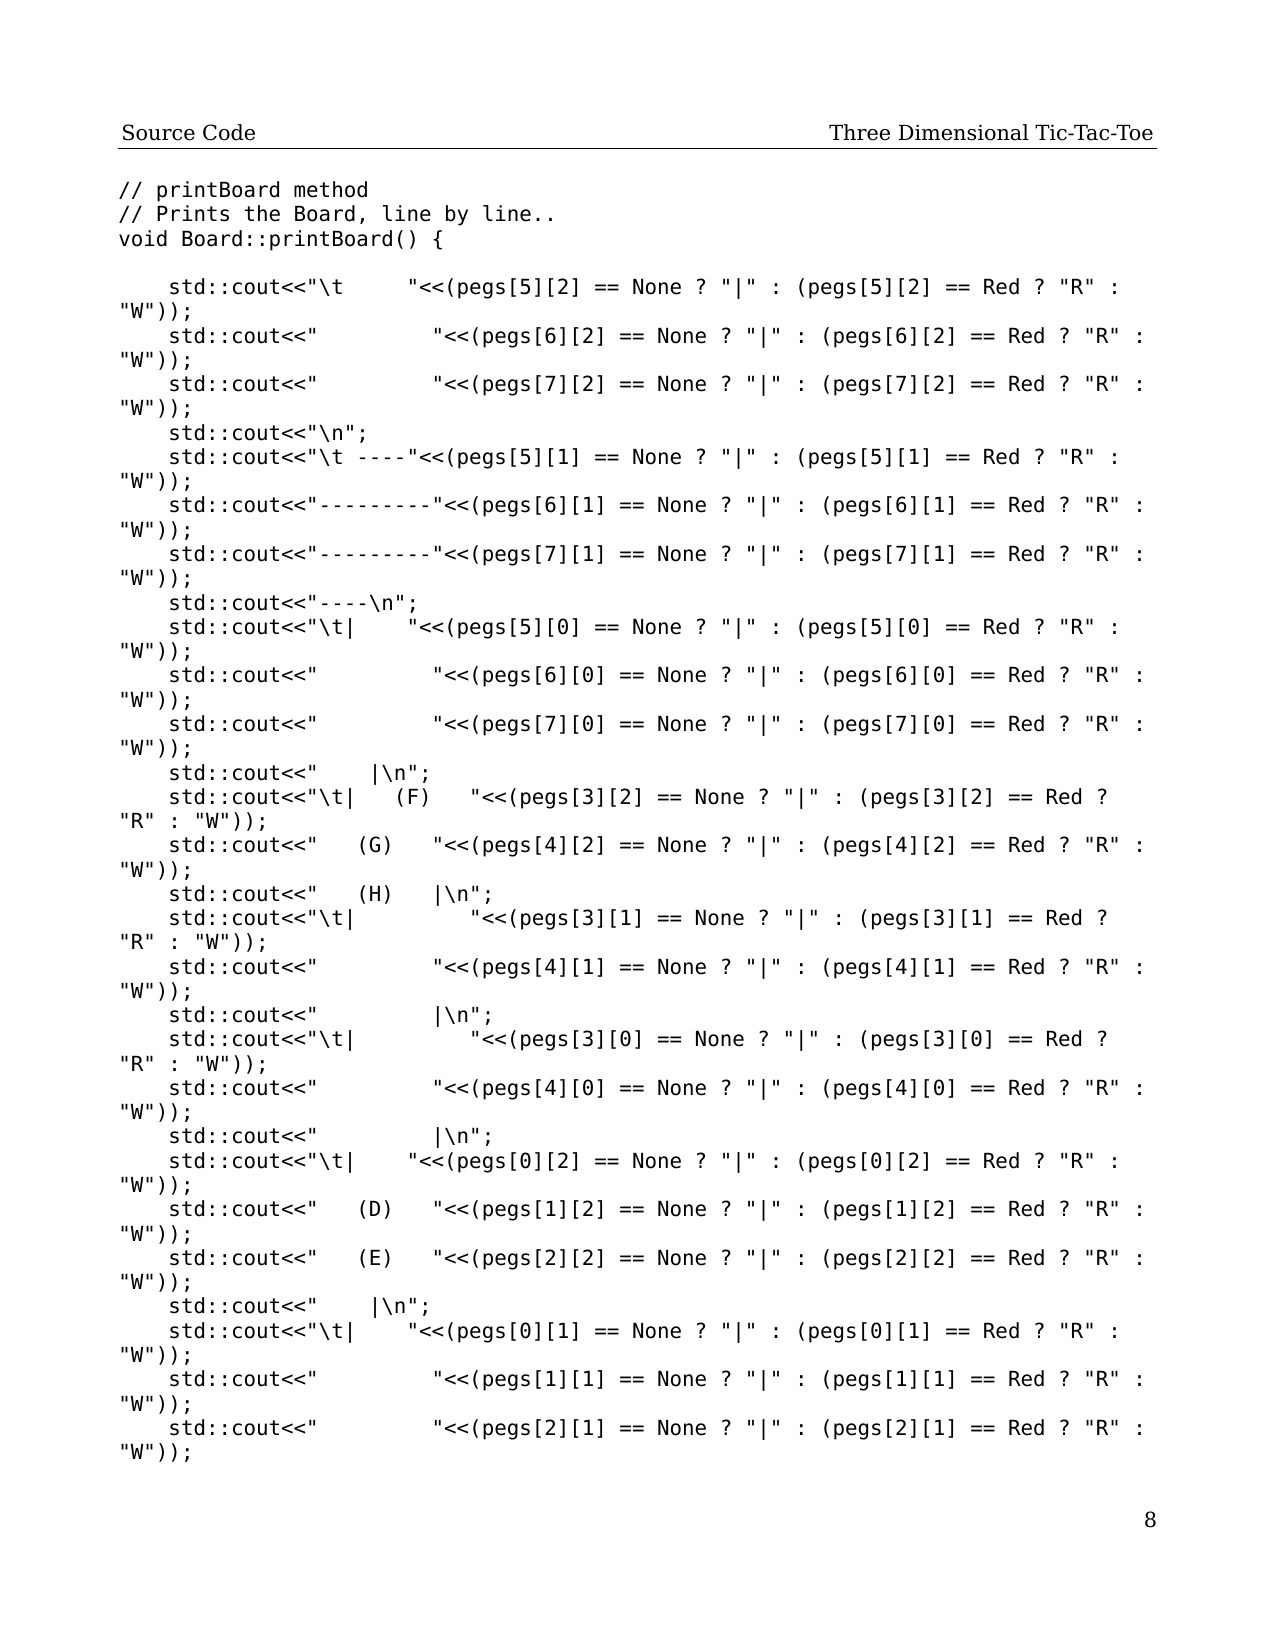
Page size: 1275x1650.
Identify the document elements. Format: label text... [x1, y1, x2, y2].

text std::cout<<"\t| (F) "<<(pegs[3][2] == None ? "|" : (pegs[3][2] == Red ? "R" : "W")); [118, 785, 1157, 833]
text std::cout<<"----\n"; [118, 591, 1157, 615]
text std::cout<<" "<<(pegs[4][0] == None ? "|" : (pegs[4][0] == Red ? "R" : "W")); [118, 1076, 1157, 1124]
text std::cout<<"\t ----"<<(pegs[5][1] == None ? "|" : (pegs[5][1] == Red ? "R" : "W")); [118, 445, 1157, 493]
text void Board::printBoard() { [118, 227, 1157, 251]
text std::cout<<" |\n"; [118, 1294, 1157, 1319]
text std::cout<<"\n"; [118, 421, 1157, 445]
text std::cout<<" "<<(pegs[7][2] == None ? "|" : (pegs[7][2] == Red ? "R" : "W")); [118, 372, 1157, 421]
text std::cout<<" (E) "<<(pegs[2][2] == None ? "|" : (pegs[2][2] == Red ? "R" : "W")); [118, 1246, 1157, 1294]
text std::cout<<"\t "<<(pegs[5][2] == None ? "|" : (pegs[5][2] == Red ? "R" : "W")); [118, 275, 1157, 324]
text std::cout<<" "<<(pegs[1][1] == None ? "|" : (pegs[1][1] == Red ? "R" : "W")); [118, 1367, 1157, 1416]
text std::cout<<" "<<(pegs[2][1] == None ? "|" : (pegs[2][1] == Red ? "R" : "W")); [118, 1416, 1157, 1464]
text std::cout<<" |\n"; [118, 761, 1157, 785]
text std::cout<<" (G) "<<(pegs[4][2] == None ? "|" : (pegs[4][2] == Red ? "R" : "W")); [118, 833, 1157, 882]
text std::cout<<"---------"<<(pegs[6][1] == None ? "|" : (pegs[6][1] == Red ? "R" : "W")); [118, 493, 1157, 542]
text std::cout<<" "<<(pegs[7][0] == None ? "|" : (pegs[7][0] == Red ? "R" : "W")); [118, 712, 1157, 761]
text std::cout<<" "<<(pegs[6][0] == None ? "|" : (pegs[6][0] == Red ? "R" : "W")); [118, 663, 1157, 712]
text std::cout<<" |\n"; [118, 1124, 1157, 1149]
text std::cout<<"\t| "<<(pegs[5][0] == None ? "|" : (pegs[5][0] == Red ? "R" : "W")); [118, 615, 1157, 663]
text std::cout<<"\t| "<<(pegs[3][1] == None ? "|" : (pegs[3][1] == Red ? "R" : "W")); [118, 906, 1157, 955]
text std::cout<<"---------"<<(pegs[7][1] == None ? "|" : (pegs[7][1] == Red ? "R" : "W")); [118, 542, 1157, 591]
text std::cout<<"\t| "<<(pegs[0][1] == None ? "|" : (pegs[0][1] == Red ? "R" : "W")); [118, 1319, 1157, 1367]
text std::cout<<"\t| "<<(pegs[3][0] == None ? "|" : (pegs[3][0] == Red ? "R" : "W")); [118, 1027, 1157, 1076]
text std::cout<<"\t| "<<(pegs[0][2] == None ? "|" : (pegs[0][2] == Red ? "R" : "W")); [118, 1149, 1157, 1197]
text std::cout<<" |\n"; [118, 1003, 1157, 1027]
text // Prints the Board, line by line.. [118, 202, 1157, 227]
text std::cout<<" "<<(pegs[6][2] == None ? "|" : (pegs[6][2] == Red ? "R" : "W")); [118, 324, 1157, 372]
text std::cout<<" (H) |\n"; [118, 882, 1157, 906]
text std::cout<<" (D) "<<(pegs[1][2] == None ? "|" : (pegs[1][2] == Red ? "R" : "W")); [118, 1197, 1157, 1246]
text std::cout<<" "<<(pegs[4][1] == None ? "|" : (pegs[4][1] == Red ? "R" : "W")); [118, 955, 1157, 1003]
text // printBoard method [118, 178, 1157, 202]
